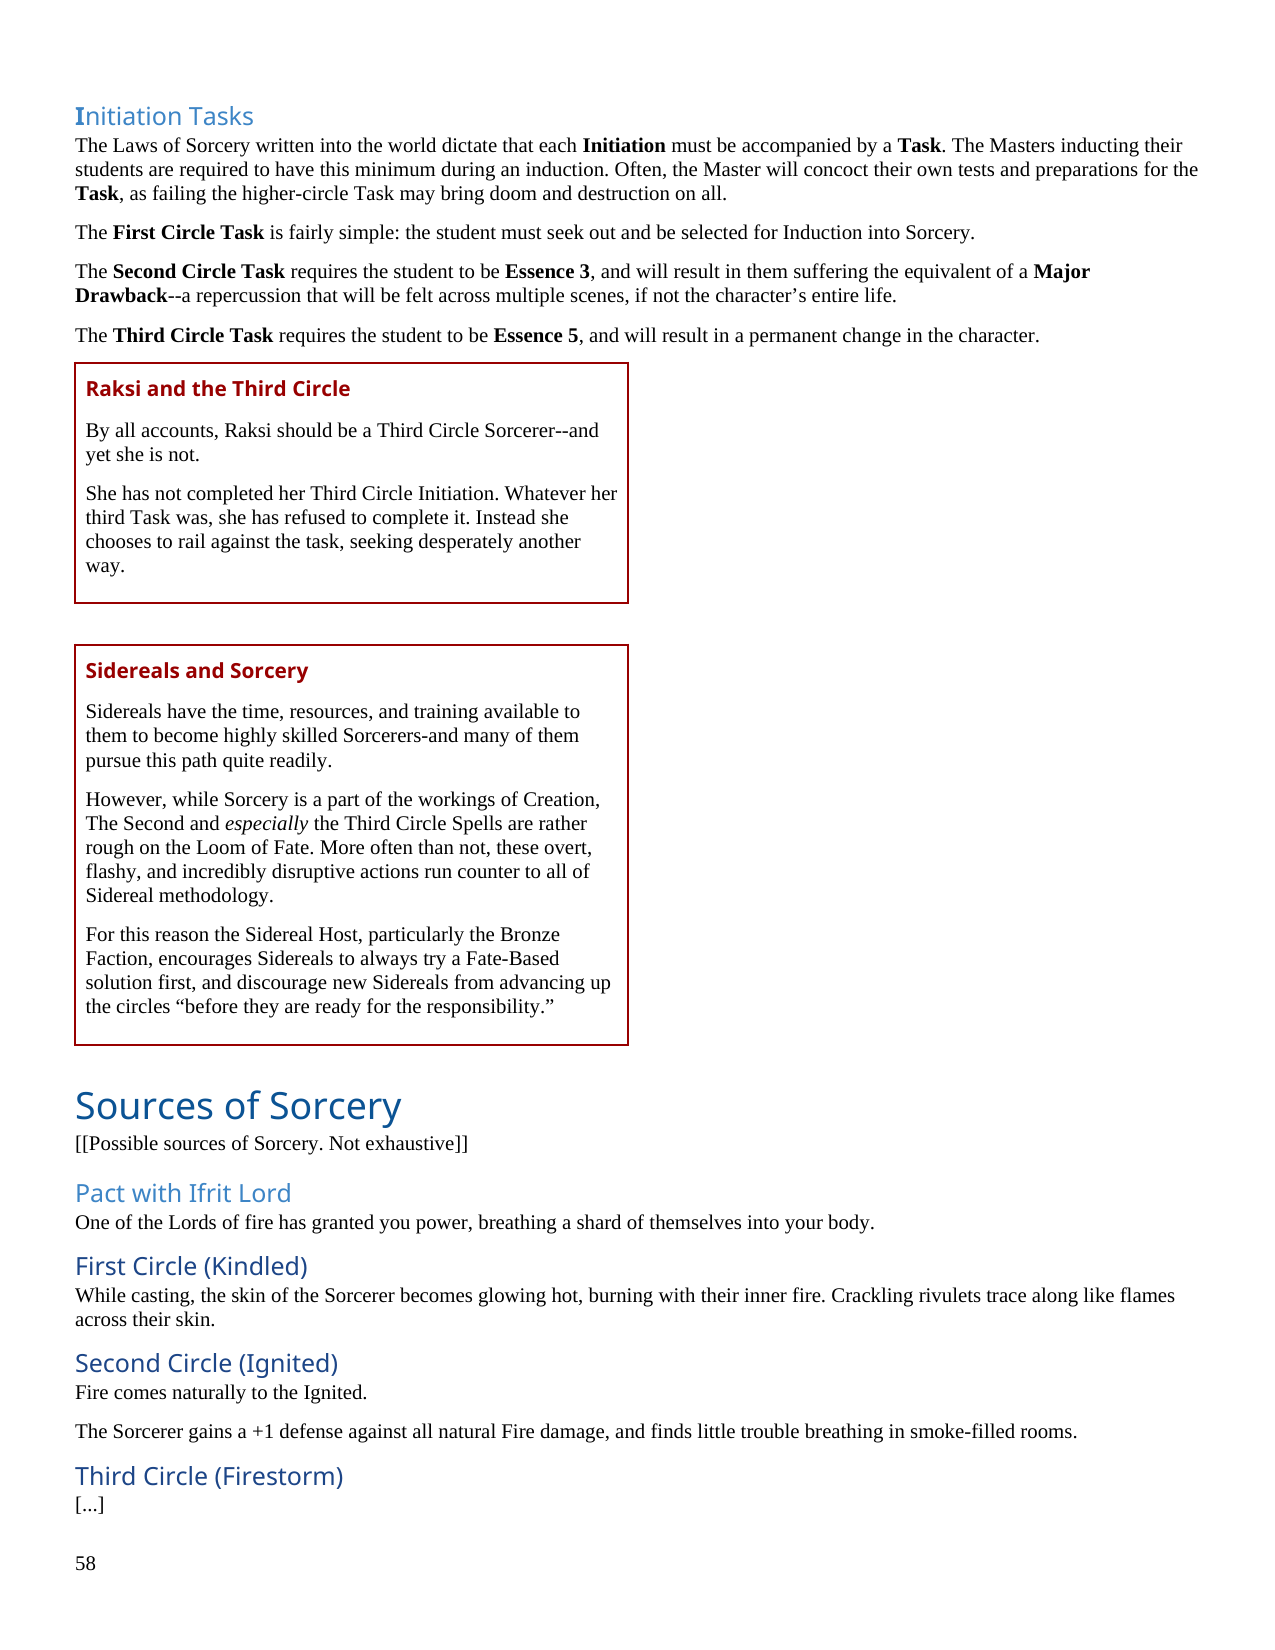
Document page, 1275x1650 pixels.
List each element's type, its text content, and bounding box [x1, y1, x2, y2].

subtitle Sources of Sorcery [75, 1080, 1200, 1131]
text The Sorcerer gains a +1 defense against all natural Fire damage, and finds little trouble breathing in smoke-filled rooms. [75, 1419, 1200, 1443]
table_header Raksi and the Third Circle By all accounts, Raksi should be a Third Circle Sorcerer--and yet she is not. She has not completed her Third Circle Initiation. Whatever her third Task was, she has refused to complete it. Instead she chooses to rail against the task, seeking desperately another way. [76, 364, 627, 602]
text [[Possible sources of Sorcery. Not exhaustive]] [75, 1131, 1200, 1155]
text The Laws of Sorcery written into the world dictate that each Initiation must be accompanied by a Task. The Masters inducting their students are required to have this minimum during an induction. Often, the Master will concoct their own tests and preparations for the Task, as failing the higher-circle Task may bring doom and destruction on all. [75, 133, 1200, 205]
table_header Sidereals and Sorcery Sidereals have the time, resources, and training available to them to become highly skilled Sorcerers-and many of them pursue this path quite readily. However, while Sorcery is a part of the workings of Creation, The Second and especially the Third Circle Spells are rather rough on the Loom of Fate. More often than not, these overt, flashy, and incredibly disruptive actions run counter to all of Sidereal methodology. For this reason the Sidereal Host, particularly the Bronze Faction, encourages Sidereals to always try a Fate-Based solution first, and discourage new Sidereals from advancing up the circles “before they are ready for the responsibility.” [76, 646, 627, 1043]
subtitle Pact with Ifrit Lord [75, 1176, 1200, 1210]
subtitle Second Circle (Ignited) [75, 1346, 1200, 1380]
subtitle First Circle (Kindled) [75, 1249, 1200, 1283]
text While casting, the skin of the Sorcerer becomes glowing hot, burning with their inner fire. Crackling rivulets trace along like flames across their skin. [75, 1283, 1200, 1331]
subtitle Initiation Tasks [75, 99, 1200, 133]
text The Second Circle Task requires the student to be Essence 3, and will result in them suffering the equivalent of a Major Drawback--a repercussion that will be felt across multiple scenes, if not the character’s entire life. [75, 259, 1200, 307]
subtitle Third Circle (Firestorm) [75, 1458, 1200, 1492]
text The Third Circle Task requires the student to be Essence 5, and will result in a permanent change in the character. [75, 322, 1200, 347]
text [...] [75, 1492, 1200, 1516]
text The First Circle Task is fairly simple: the student must seek out and be selected for Induction into Sorcery. [75, 220, 1200, 244]
text Fire comes naturally to the Ignited. [75, 1380, 1200, 1404]
text One of the Lords of fire has granted you power, breathing a shard of themselves into your body. [75, 1210, 1200, 1234]
